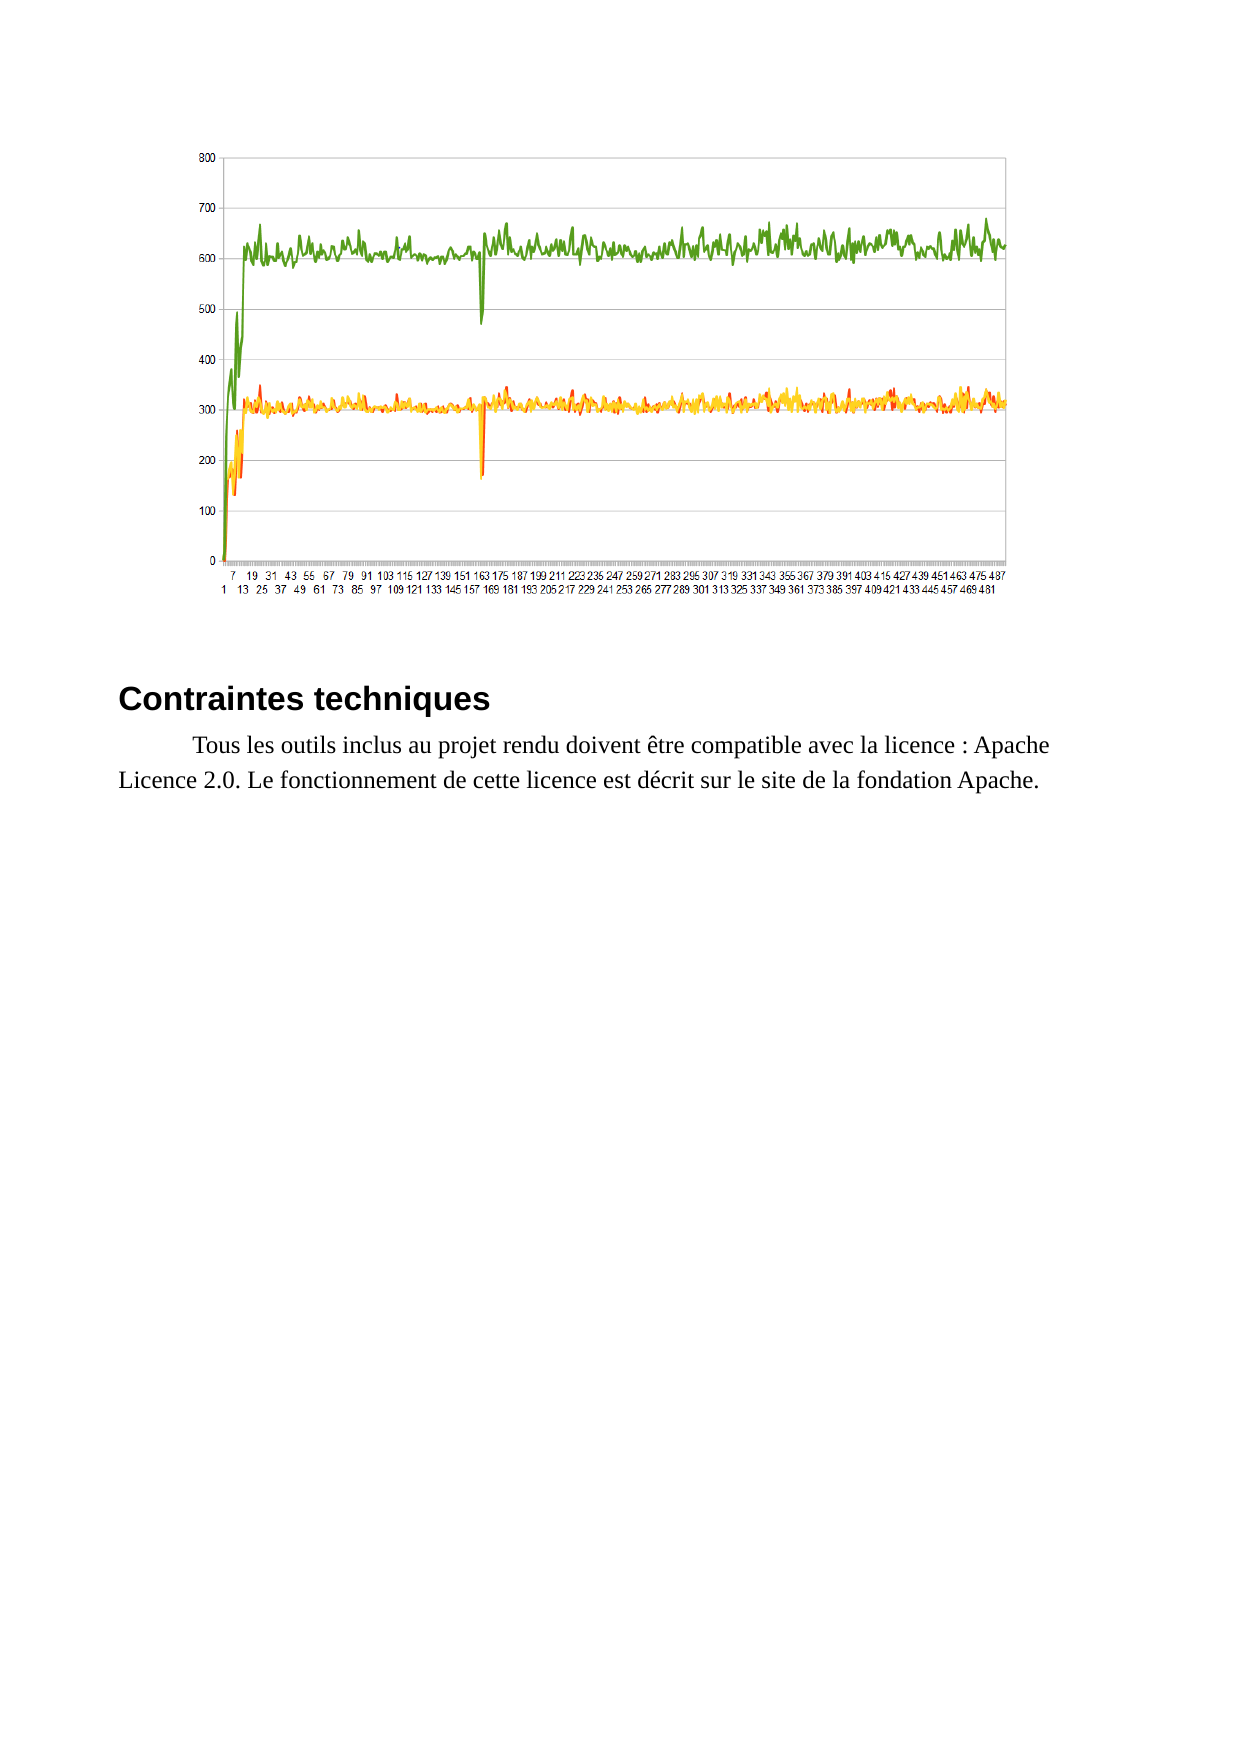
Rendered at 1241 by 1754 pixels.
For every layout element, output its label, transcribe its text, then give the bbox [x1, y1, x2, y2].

text Tous les outils inclus au projet rendu doivent être compatible avec la licence : Apache Licence 2.0. Le fonctionnement de cette licence est décrit sur le site de la fondation Apache. [118, 730, 1122, 794]
subtitle Contraintes techniques [118, 679, 1122, 718]
picture [162, 120, 1024, 604]
